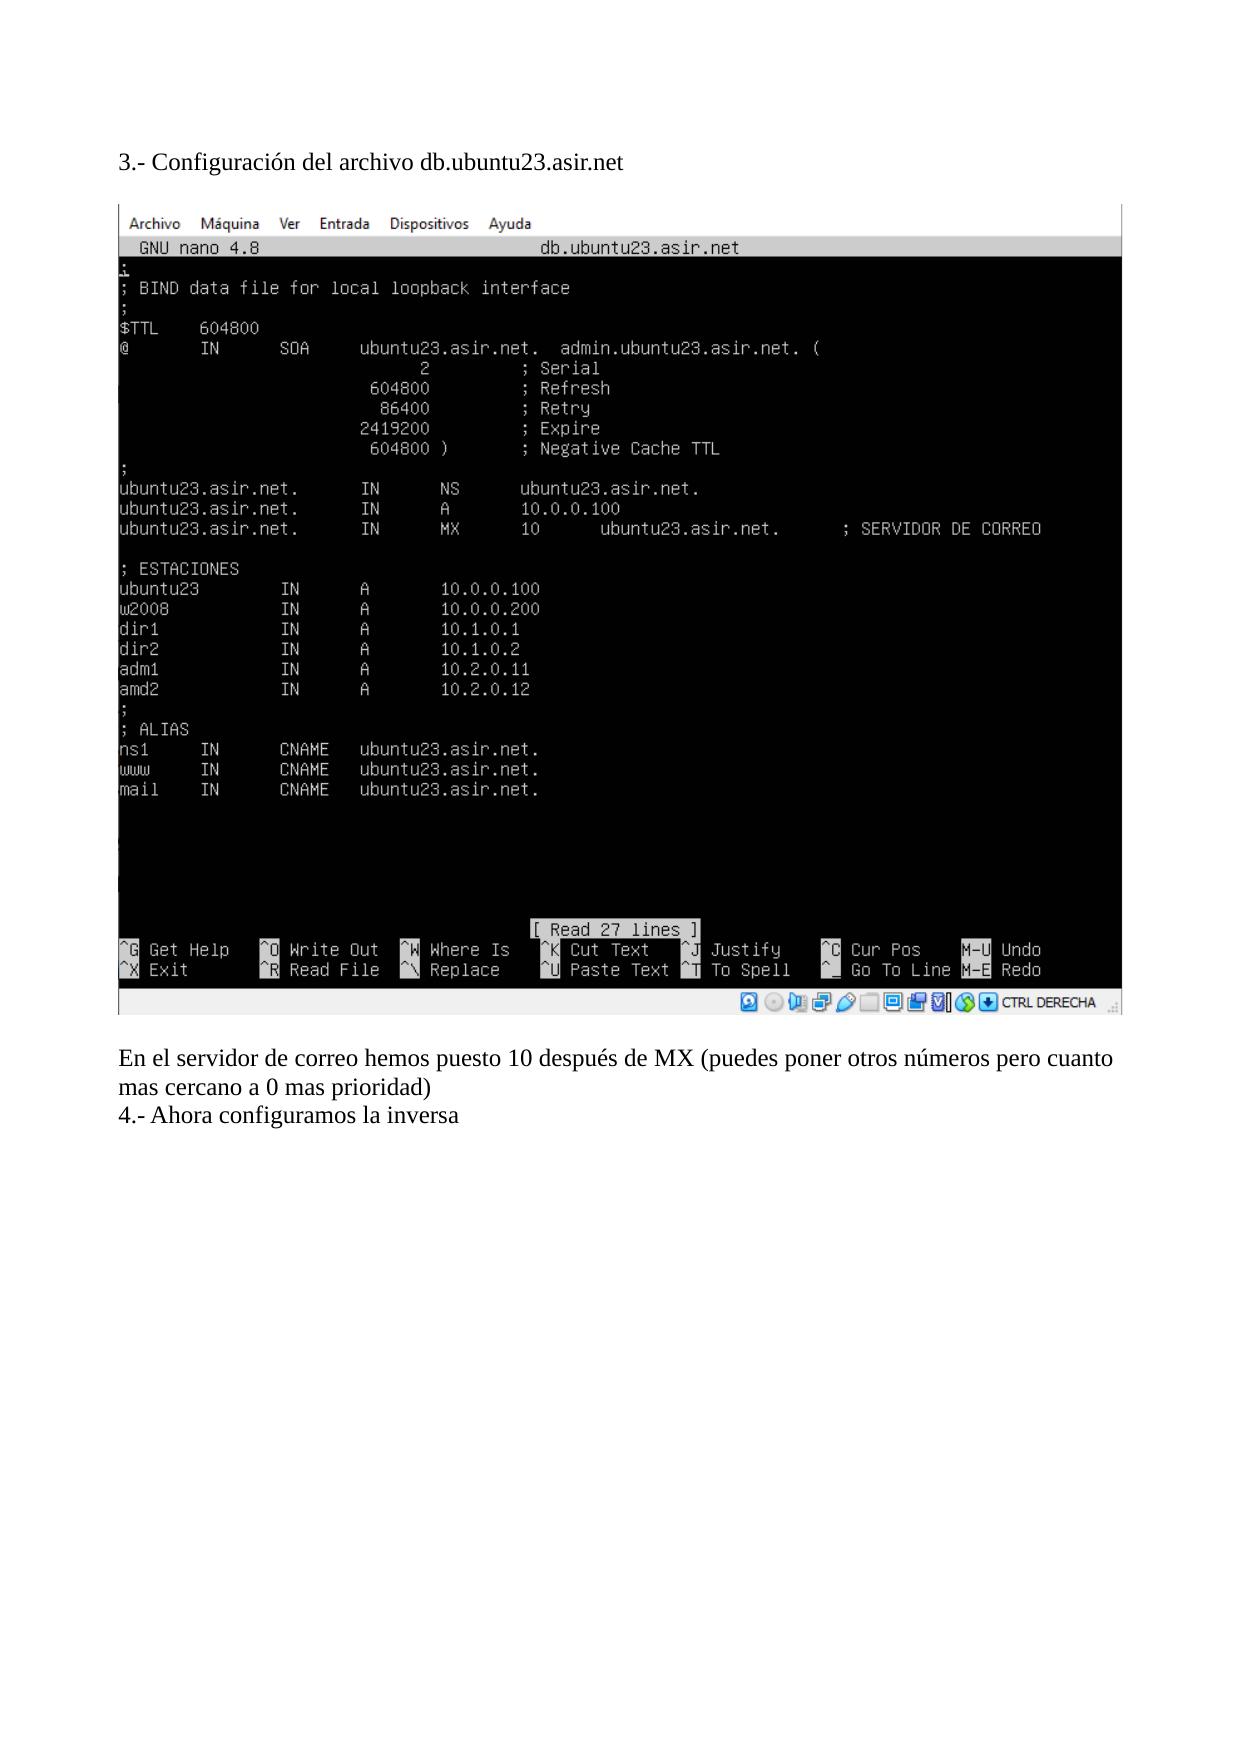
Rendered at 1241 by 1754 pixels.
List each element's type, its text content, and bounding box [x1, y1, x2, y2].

text En el servidor de correo hemos puesto 10 después de MX (puedes poner otros números pero cuanto mas cercano a 0 mas prioridad) [118, 1043, 1122, 1101]
picture [118, 204, 1123, 1015]
text 4.- Ahora configuramos la inversa [118, 1101, 1122, 1129]
text 3.- Configuración del archivo db.ubuntu23.asir.net [118, 147, 1122, 176]
